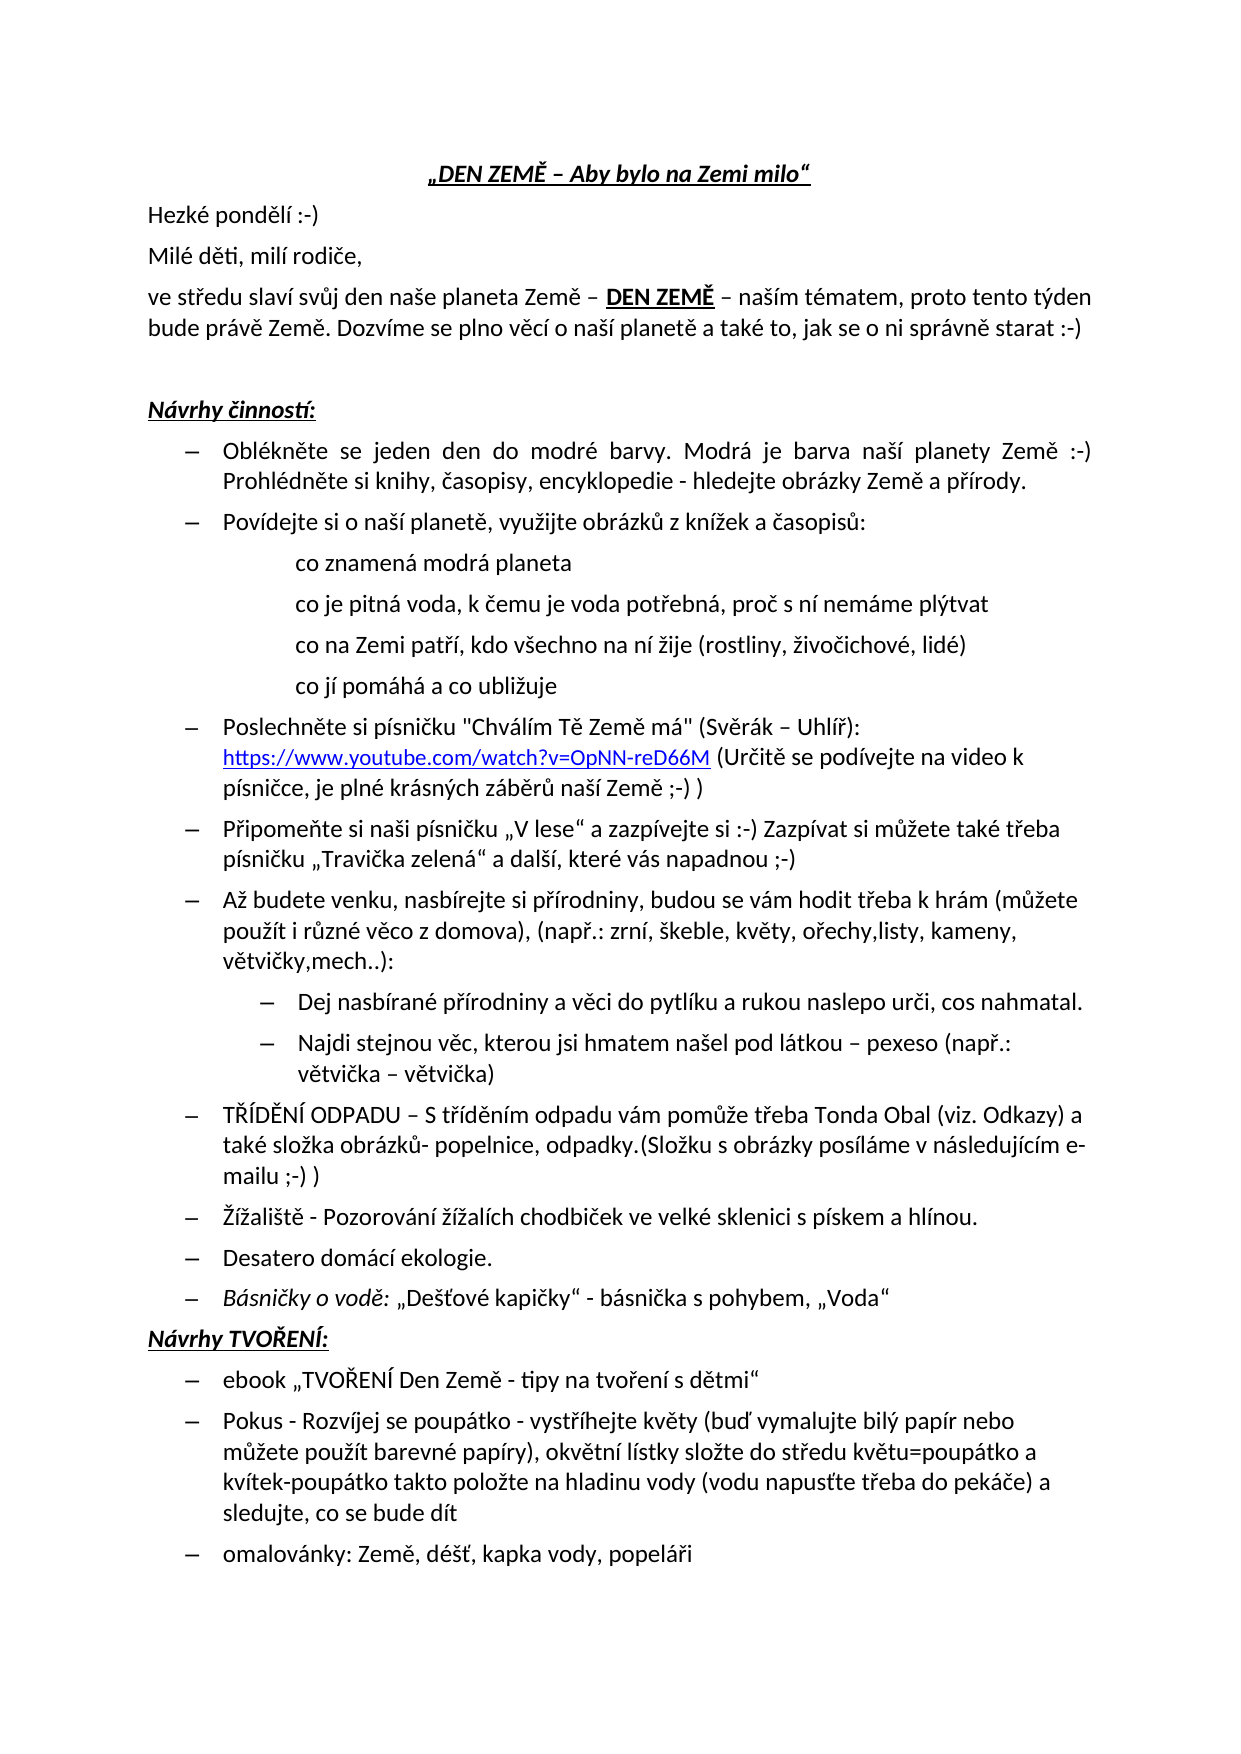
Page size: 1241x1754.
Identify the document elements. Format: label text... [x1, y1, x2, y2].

list Připomeňte si naši písničku „V lese“ a zazpívejte si :-) Zazpívat si můžete také třeba písničku „Travička zelená“ a další, které vás napadnou ;-) [185, 813, 1093, 874]
list TŘÍDĚNÍ ODPADU – S tříděním odpadu vám pomůže třeba Tonda Obal (viz. Odkazy) a také složka obrázků- popelnice, odpadky.(Složku s obrázky posíláme v následujícím e-mailu ;-) ) [185, 1099, 1093, 1190]
text co na Zemi patří, kdo všechno na ní žije (rostliny, živočichové, lidé) [148, 629, 1093, 659]
text „DEN ZEMĚ – Aby bylo na Zemi milo“ [148, 158, 1093, 188]
list Oblékněte se jeden den do modré barvy. Modrá je barva naší planety Země :-) Prohlédněte si knihy, časopisy, encyklopedie - hledejte obrázky Země a přírody. [185, 435, 1093, 496]
list Žížaliště - Pozorování žížalích chodbiček ve velké sklenici s pískem a hlínou. [185, 1201, 1093, 1231]
list Povídejte si o naší planetě, využijte obrázků z knížek a časopisů: [185, 506, 1093, 537]
text Návrhy TVOŘENÍ: [148, 1323, 1093, 1354]
list omalovánky: Země, déšť, kapka vody, popeláři [185, 1538, 1093, 1568]
text co znamená modrá planeta [148, 547, 1093, 578]
text ve středu slaví svůj den naše planeta Země – DEN ZEMĚ – naším tématem, proto tento týden bude právě Země. Dozvíme se plno věcí o naší planetě a také to, jak se o ni správně starat :-) [148, 281, 1093, 342]
list Básničky o vodě: „Dešťové kapičky“ - básnička s pohybem, „Voda“ [185, 1283, 1093, 1313]
text Milé děti, milí rodiče, [148, 240, 1093, 271]
list Poslechněte si písničku "Chválím Tě Země má" (Svěrák – Uhlíř): https://www.youtube.com/watch?v=OpNN-reD66M (Určitě se podívejte na video k písničce, je plné krásných záběrů naší Země ;-) ) [185, 711, 1093, 802]
text co jí pomáhá a co ubližuje [148, 670, 1093, 701]
list Dej nasbírané přírodniny a věci do pytlíku a rukou naslepo urči, cos nahmatal. [260, 986, 1093, 1017]
list Desatero domácí ekologie. [185, 1242, 1093, 1272]
list Až budete venku, nasbírejte si přírodniny, budou se vám hodit třeba k hrám (můžete použít i různé věco z domova), (např.: zrní, škeble, květy, ořechy,listy, kameny, větvičky,mech..): [185, 884, 1093, 976]
text Hezké pondělí :-) [148, 199, 1093, 229]
list ebook „TVOŘENÍ Den Země - tipy na tvoření s dětmi“ [185, 1364, 1093, 1395]
list Pokus - Rozvíjej se poupátko - vystříhejte květy (buď vymalujte bilý papír nebo můžete použít barevné papíry), okvětní lístky složte do středu květu=poupátko a kvítek-poupátko takto položte na hladinu vody (vodu napusťte třeba do pekáče) a sledujte, co se bude dít [185, 1405, 1093, 1527]
text Návrhy činností: [148, 394, 1093, 424]
text co je pitná voda, k čemu je voda potřebná, proč s ní nemáme plýtvat [148, 588, 1093, 619]
list Najdi stejnou věc, kterou jsi hmatem našel pod látkou – pexeso (např.: větvička – větvička) [260, 1027, 1093, 1088]
